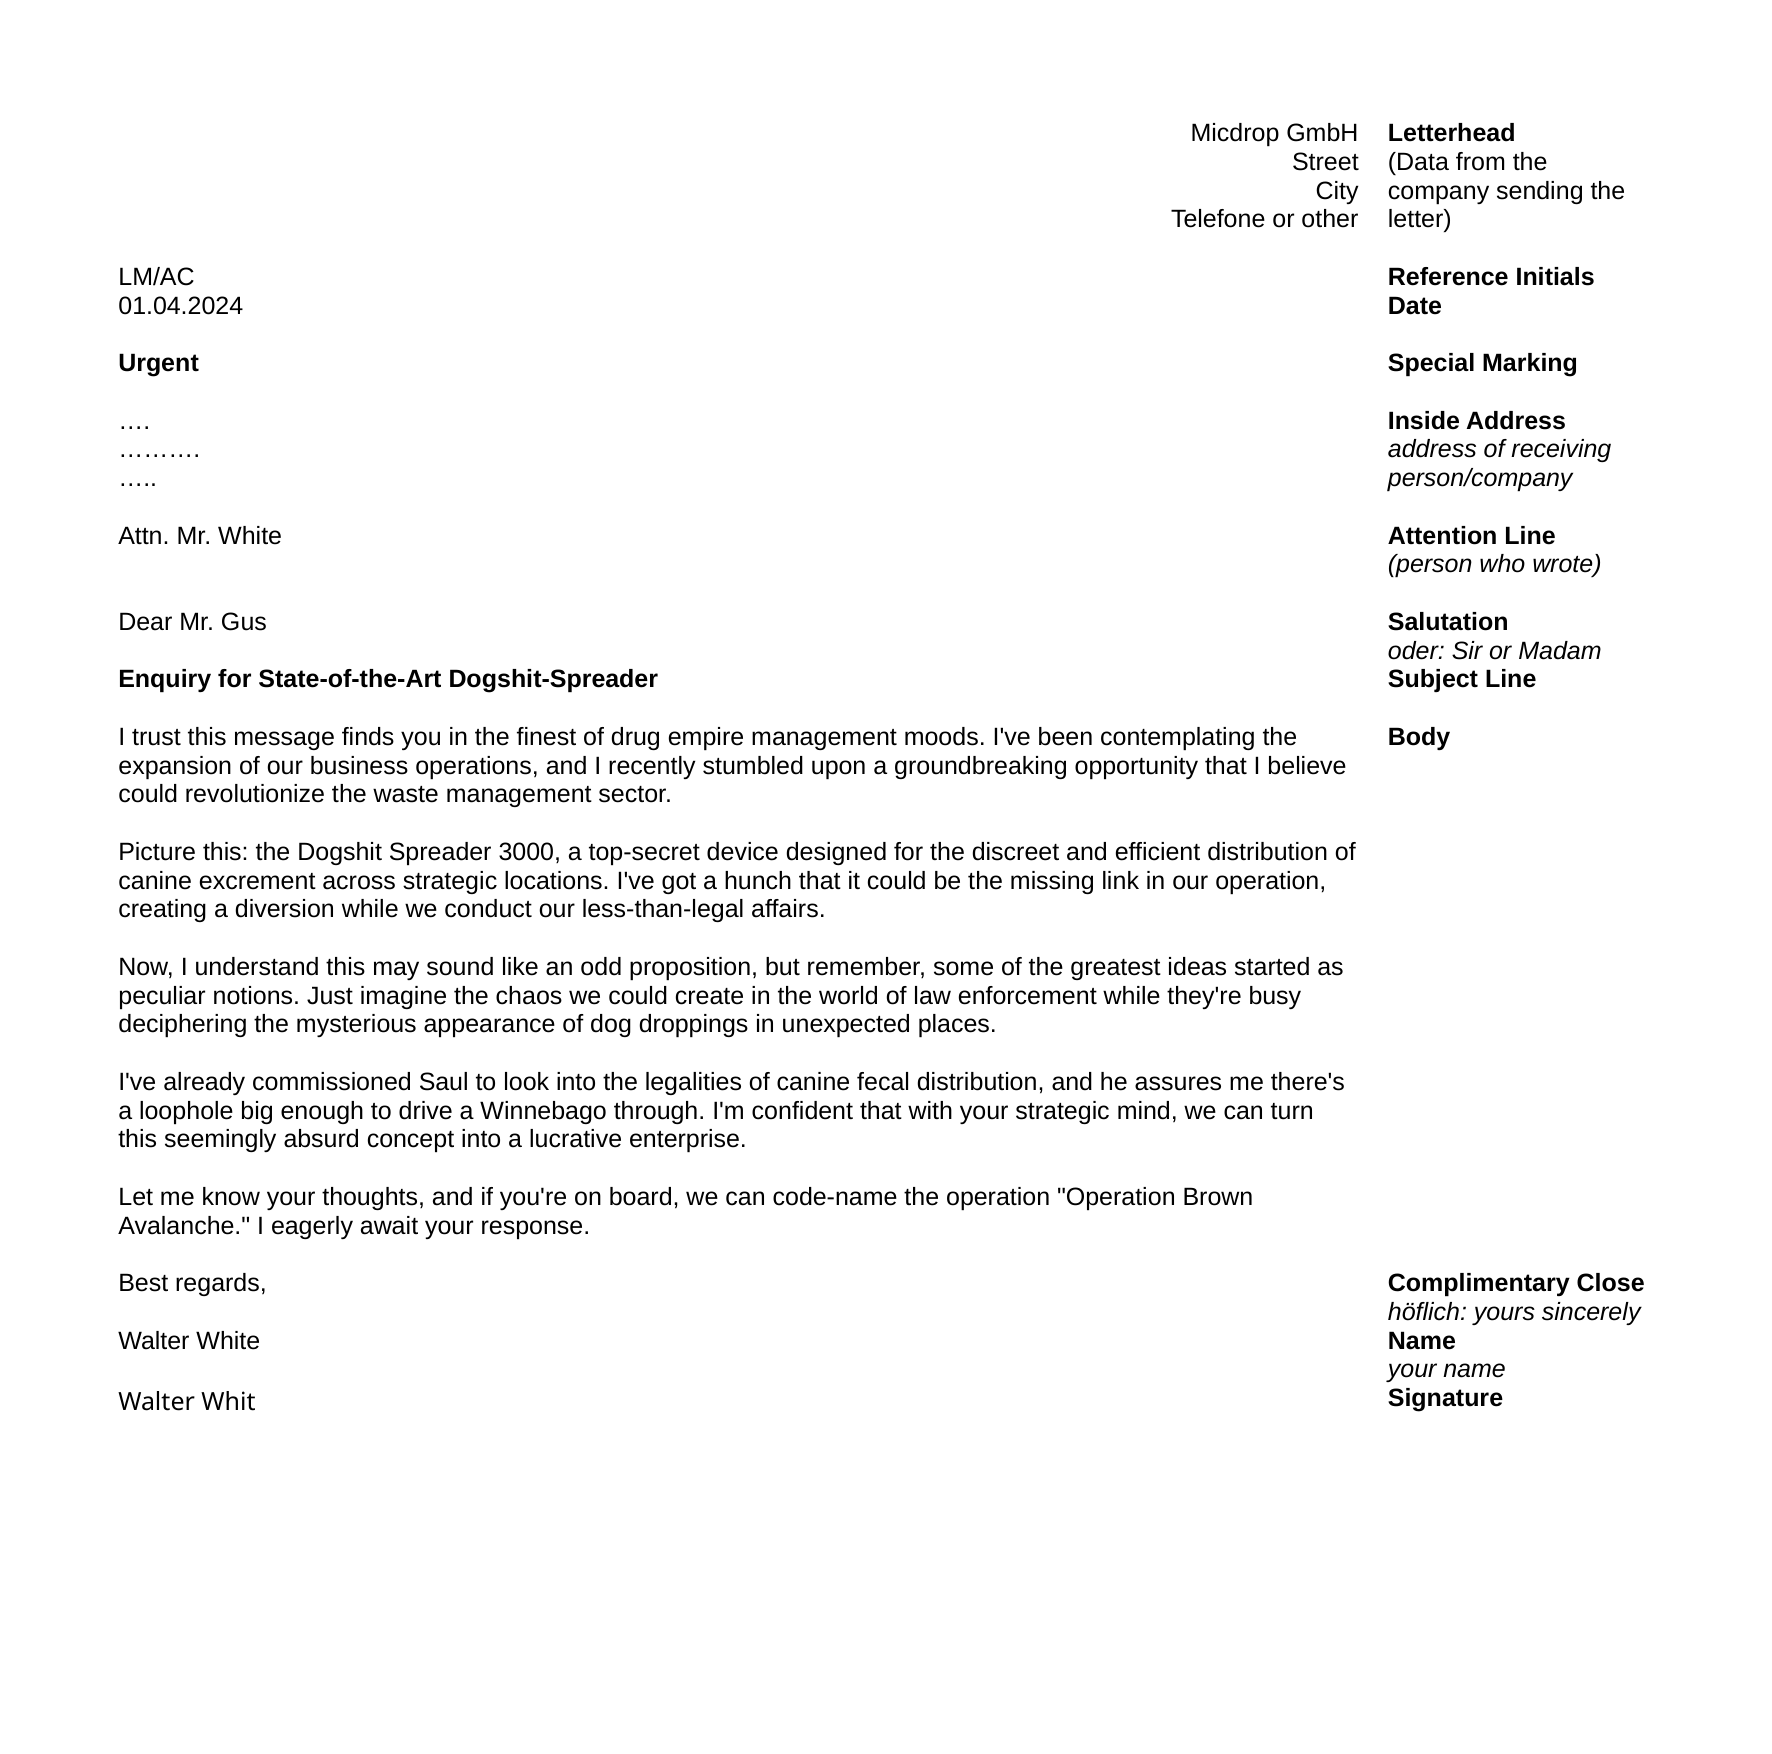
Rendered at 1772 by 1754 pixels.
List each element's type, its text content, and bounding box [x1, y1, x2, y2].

text Dear Mr. Gus [118, 607, 1358, 636]
text Subject Line [1388, 664, 1653, 693]
text Attn. Mr. White [118, 521, 1358, 549]
text City [118, 176, 1358, 204]
text Let me know your thoughts, and if you're on board, we can code-name the operation "Operation Brown Avalanche." I eagerly await your response. [118, 1182, 1358, 1239]
text ….. [118, 463, 1358, 492]
text Best regards, [118, 1268, 1358, 1297]
text 01.04.2024 [118, 291, 1358, 319]
text Telefone or other [118, 204, 1358, 233]
text …. [118, 406, 1358, 434]
text Special Marking [1388, 348, 1653, 377]
text ………. [118, 434, 1358, 463]
text Walter Whit [118, 1383, 1358, 1417]
text Urgent [118, 348, 1358, 377]
text Inside Address [1388, 406, 1653, 434]
text Complimentary Close [1388, 1268, 1653, 1297]
text Attention Line (person who wrote) [1388, 521, 1653, 578]
text Reference Initials [1388, 262, 1653, 291]
text Salutation [1388, 607, 1653, 636]
text höflich: yours sincerely [1388, 1297, 1653, 1326]
text Micdrop GmbH [118, 118, 1358, 147]
text your name [1388, 1354, 1653, 1383]
text oder: Sir or Madam [1388, 636, 1653, 664]
text Name [1388, 1326, 1653, 1354]
text (Data from the company sending the letter) [1388, 147, 1653, 233]
text Date [1388, 291, 1653, 319]
text Enquiry for State-of-the-Art Dogshit-Spreader [118, 664, 1358, 693]
text LM/AC [118, 262, 1358, 291]
text address of receiving person/company [1388, 434, 1653, 492]
text Picture this: the Dogshit Spreader 3000, a top-secret device designed for the discreet and efficient distribution of canine excrement across strategic locations. I've got a hunch that it could be the missing link in our operation, creating a diversion while we conduct our less-than-legal affairs. [118, 837, 1358, 923]
text Walter White [118, 1326, 1358, 1354]
text I trust this message finds you in the finest of drug empire management moods. I've been contemplating the expansion of our business operations, and I recently stumbled upon a groundbreaking opportunity that I believe could revolutionize the waste management sector. [118, 722, 1358, 808]
text Body [1388, 722, 1653, 751]
text Street [118, 147, 1358, 176]
text Signature [1388, 1383, 1653, 1412]
text Letterhead [1388, 118, 1653, 147]
text I've already commissioned Saul to look into the legalities of canine fecal distribution, and he assures me there's a loophole big enough to drive a Winnebago through. I'm confident that with your strategic mind, we can turn this seemingly absurd concept into a lucrative enterprise. [118, 1067, 1358, 1153]
text Now, I understand this may sound like an odd proposition, but remember, some of the greatest ideas started as peculiar notions. Just imagine the chaos we could create in the world of law enforcement while they're busy deciphering the mysterious appearance of dog droppings in unexpected places. [118, 952, 1358, 1038]
